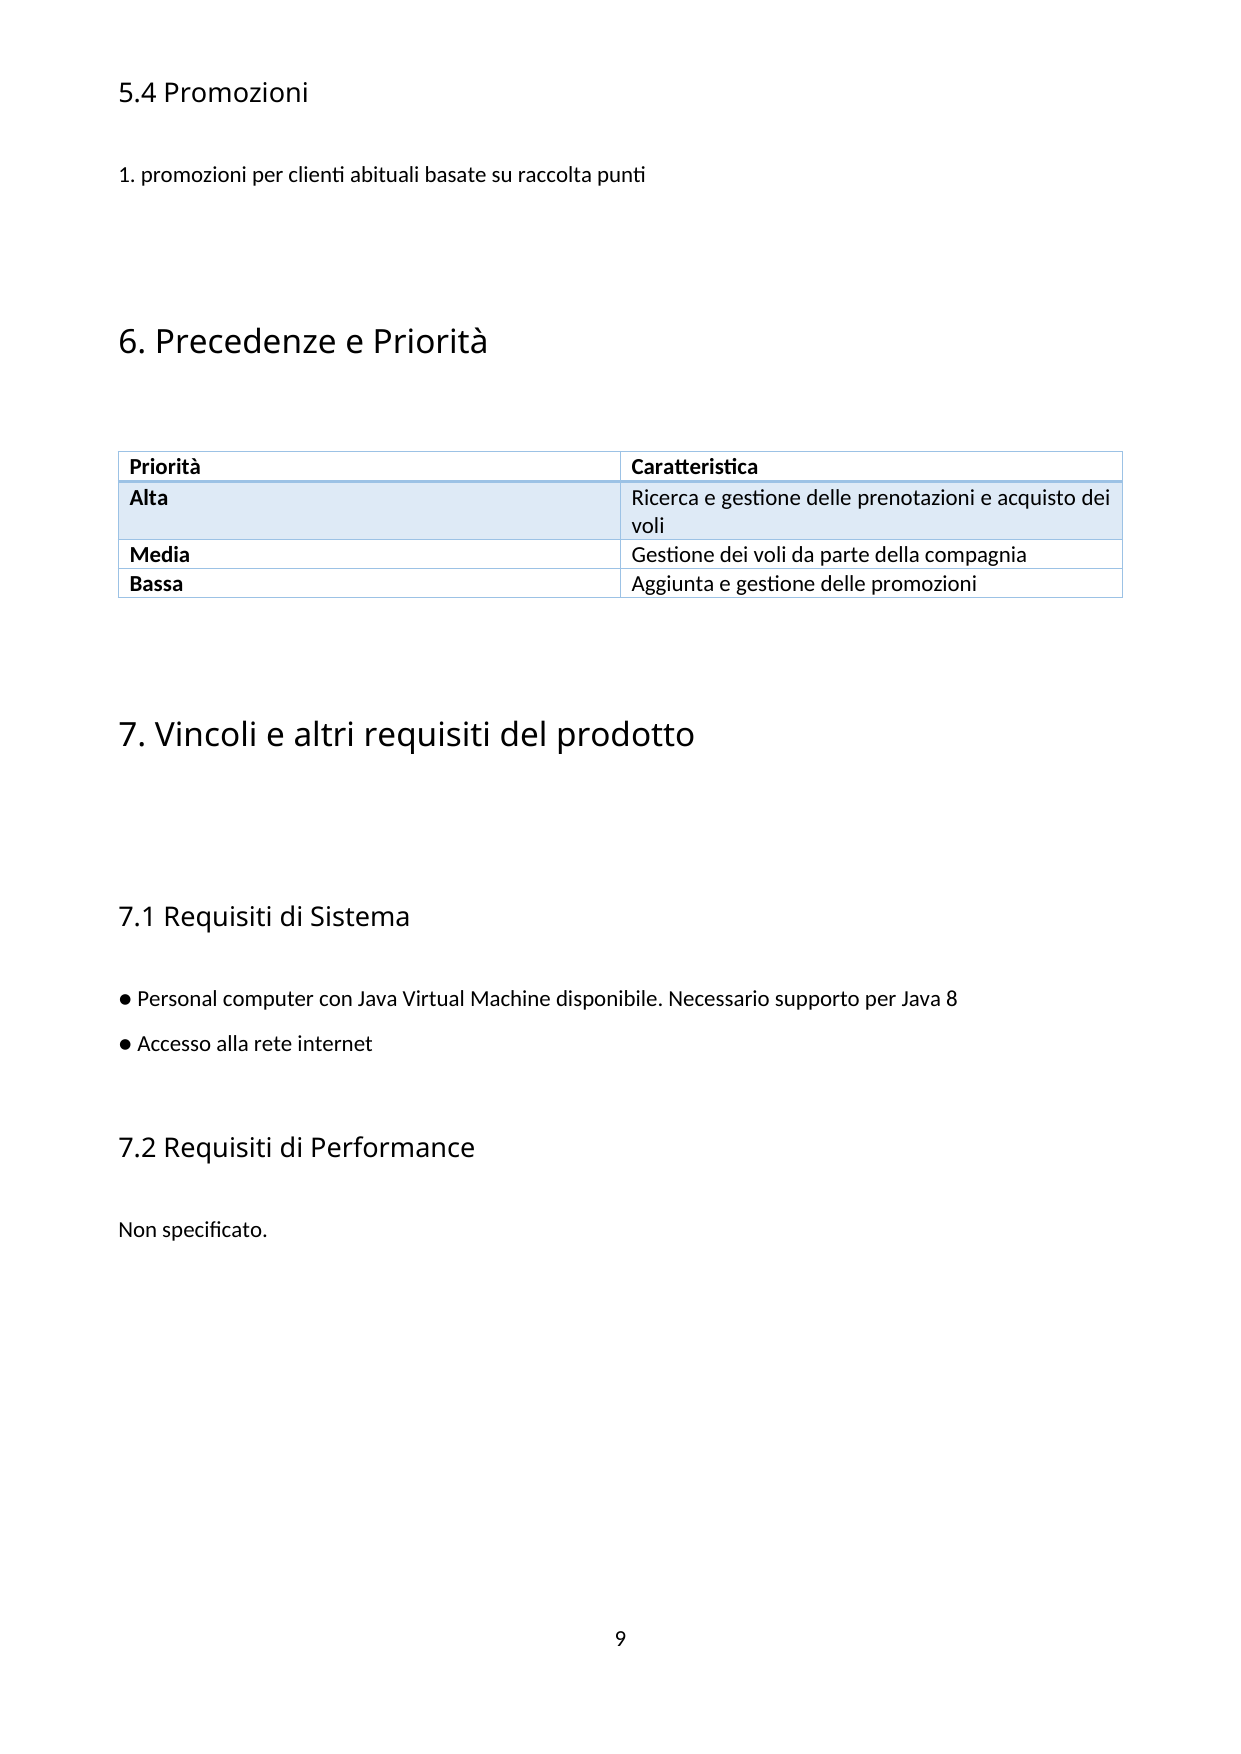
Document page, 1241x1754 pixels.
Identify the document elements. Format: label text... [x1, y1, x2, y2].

table_cell Bassa [119, 569, 620, 597]
table_header Caratteristica [621, 452, 1122, 480]
table_cell Media [119, 540, 620, 568]
subtitle 5.4 Promozioni [118, 74, 1122, 111]
subtitle 6. Precedenze e Priorità [118, 318, 1122, 363]
text Non specificato. [118, 1215, 1122, 1243]
subtitle 7.2 Requisiti di Performance [118, 1128, 1122, 1165]
text ● Personal computer con Java Virtual Machine disponibile. Necessario supporto per Java 8 [118, 984, 1122, 1013]
table_cell Gestione dei voli da parte della compagnia [621, 540, 1122, 568]
subtitle 7. Vincoli e altri requisiti del prodotto [118, 711, 1122, 756]
table_cell Alta [119, 483, 620, 539]
table_cell Ricerca e gestione delle prenotazioni e acquisto dei voli [621, 483, 1122, 539]
table_header Priorità [119, 452, 620, 480]
text 1. promozioni per clienti abituali basate su raccolta punti [118, 161, 1122, 189]
table_cell Aggiunta e gestione delle promozioni [621, 569, 1122, 597]
subtitle 7.1 Requisiti di Sistema [118, 898, 1122, 934]
text ● Accesso alla rete internet [118, 1029, 1122, 1057]
